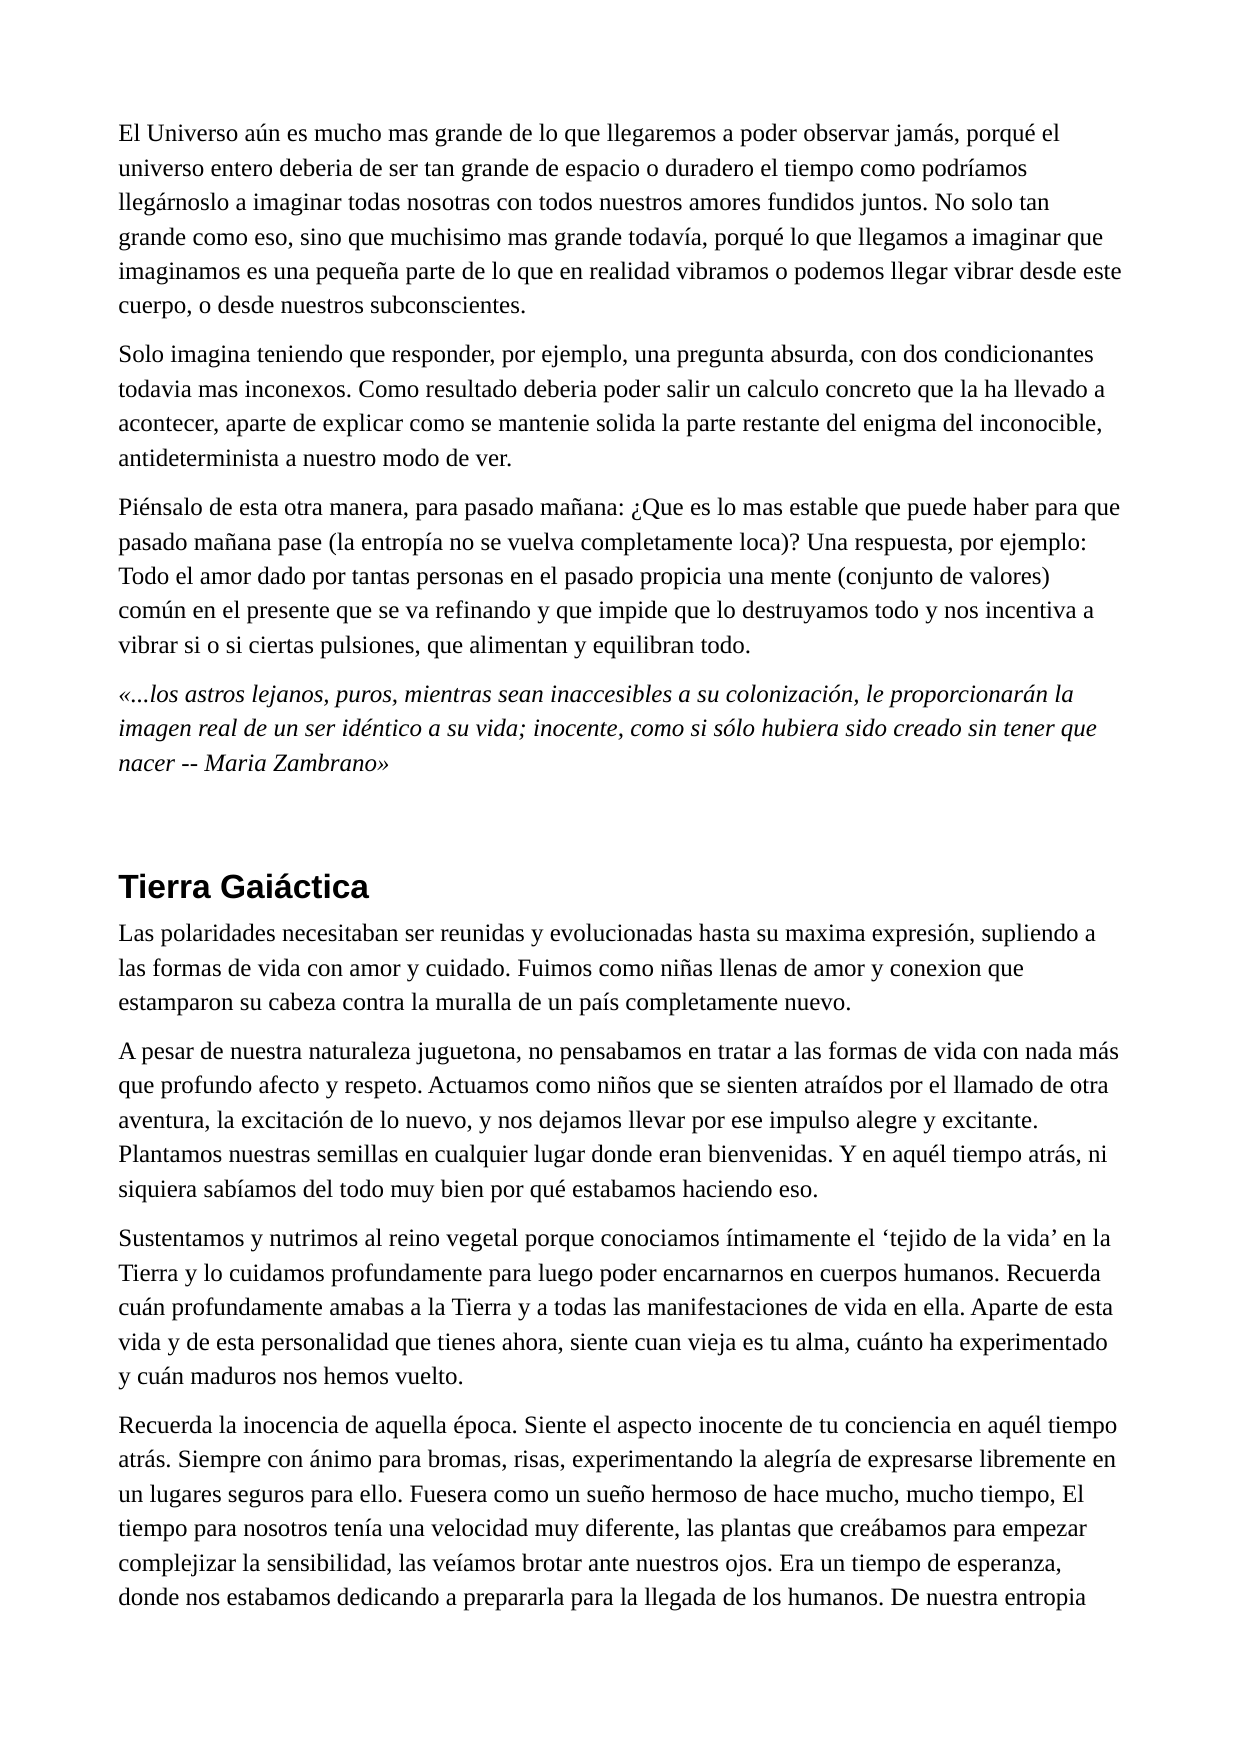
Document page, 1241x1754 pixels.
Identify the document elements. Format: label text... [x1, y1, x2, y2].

text Sustentamos y nutrimos al reino vegetal porque conociamos íntimamente el ‘tejido de la vida’ en la Tierra y lo cuidamos profundamente para luego poder encarnarnos en cuerpos humanos. Recuerda cuán profundamente amabas a la Tierra y a todas las manifestaciones de vida en ella. Aparte de esta vida y de esta personalidad que tienes ahora, siente cuan vieja es tu alma, cuánto ha experimentado y cuán maduros nos hemos vuelto. [118, 1223, 1122, 1390]
text «...los astros lejanos, puros, mientras sean inaccesibles a su colonización, le proporcionarán la imagen real de un ser idéntico a su vida; inocente, como si sólo hubiera sido creado sin tener que nacer -- Maria Zambrano» [118, 679, 1122, 777]
text Solo imagina teniendo que responder, por ejemplo, una pregunta absurda, con dos condicionantes todavia mas inconexos. Como resultado deberia poder salir un calculo concreto que la ha llevado a acontecer, aparte de explicar como se mantenie solida la parte restante del enigma del inconocible, antideterminista a nuestro modo de ver. [118, 339, 1122, 472]
text El Universo aún es mucho mas grande de lo que llegaremos a poder observar jamás, porqué el universo entero deberia de ser tan grande de espacio o duradero el tiempo como podríamos llegárnoslo a imaginar todas nosotras con todos nuestros amores fundidos juntos. No solo tan grande como eso, sino que muchisimo mas grande todavía, porqué lo que llegamos a imaginar que imaginamos es una pequeña parte de lo que en realidad vibramos o podemos llegar vibrar desde este cuerpo, o desde nuestros subconscientes. [118, 118, 1122, 319]
text Recuerda la inocencia de aquella época. Siente el aspecto inocente de tu conciencia en aquél tiempo atrás. Siempre con ánimo para bromas, risas, experimentando la alegría de expresarse libremente en un lugares seguros para ello. Fuesera como un sueño hermoso de hace mucho, mucho tiempo, El tiempo para nosotros tenía una velocidad muy diferente, las plantas que creábamos para empezar complejizar la sensibilidad, las veíamos brotar ante nuestros ojos. Era un tiempo de esperanza, donde nos estabamos dedicando a prepararla para la llegada de los humanos. De nuestra entropia [118, 1410, 1122, 1611]
text Las polaridades necesitaban ser reunidas y evolucionadas hasta su maxima expresión, supliendo a las formas de vida con amor y cuidado. Fuimos como niñas llenas de amor y conexion que estamparon su cabeza contra la muralla de un país completamente nuevo. [118, 918, 1122, 1016]
text A pesar de nuestra naturaleza juguetona, no pensabamos en tratar a las formas de vida con nada más que profundo afecto y respeto. Actuamos como niños que se sienten atraídos por el llamado de otra aventura, la excitación de lo nuevo, y nos dejamos llevar por ese impulso alegre y excitante. Plantamos nuestras semillas en cualquier lugar donde eran bienvenidas. Y en aquél tiempo atrás, ni siquiera sabíamos del todo muy bien por qué estabamos haciendo eso. [118, 1036, 1122, 1203]
text Piénsalo de esta otra manera, para pasado mañana: ¿Que es lo mas estable que puede haber para que pasado mañana pase (la entropía no se vuelva completamente loca)? Una respuesta, por ejemplo: Todo el amor dado por tantas personas en el pasado propicia una mente (conjunto de valores) común en el presente que se va refinando y que impide que lo destruyamos todo y nos incentiva a vibrar si o si ciertas pulsiones, que alimentan y equilibran todo. [118, 492, 1122, 659]
subtitle Tierra Gaiáctica [118, 867, 1122, 906]
